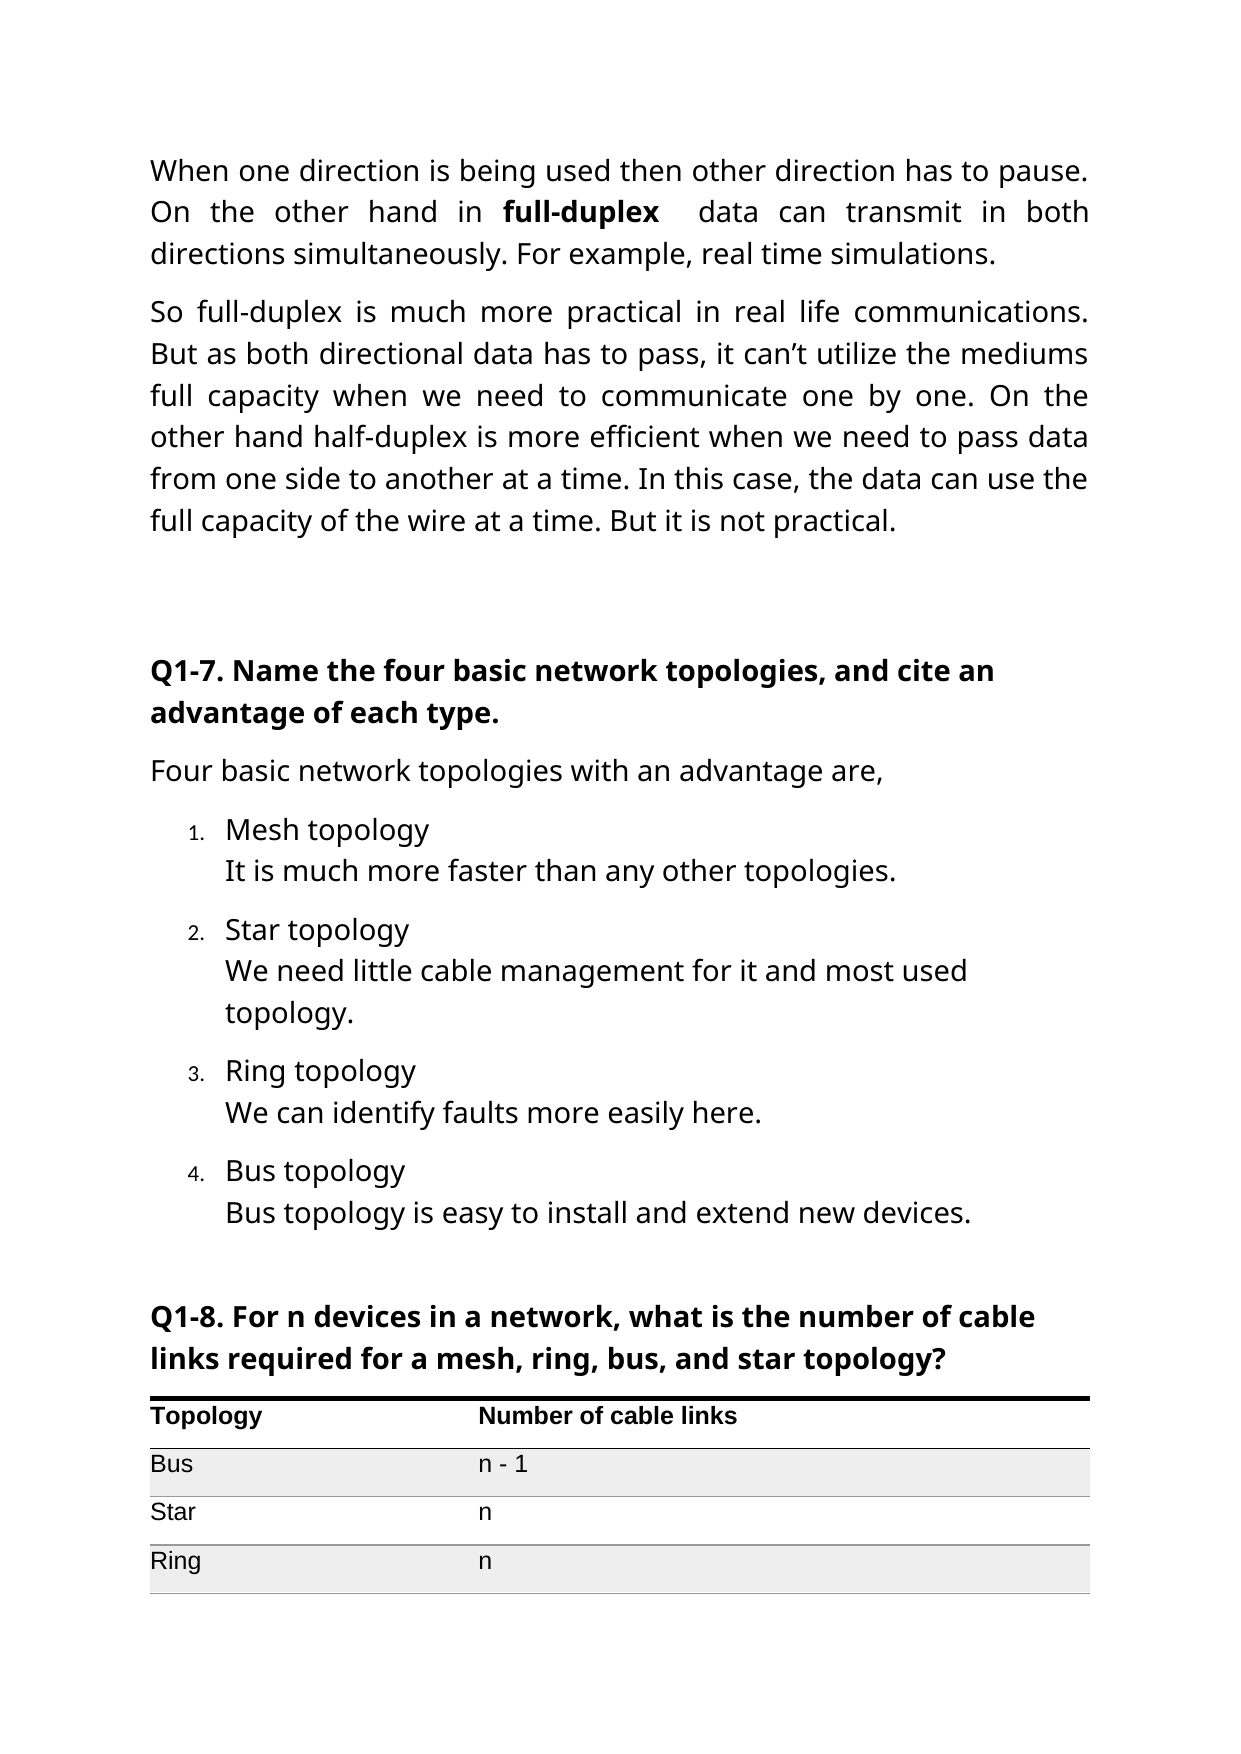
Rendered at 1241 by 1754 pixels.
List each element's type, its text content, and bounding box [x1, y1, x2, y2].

text Four basic network topologies with an advantage are, [150, 750, 1090, 790]
text When one direction is being used then other direction has to pause. On the other hand in full-duplex data can transmit in both directions simultaneously. For example, real time simulations. [150, 150, 1090, 273]
list Star topology We need little cable management for it and most used topology. [187, 909, 1090, 1032]
list Ring topology We can identify faults more easily here. [187, 1050, 1090, 1132]
table_cell n [478, 1497, 1090, 1544]
table_cell n [478, 1546, 1090, 1592]
text Q1-8. For n devices in a network, what is the number of cable links required for a mesh, ring, bus, and star topology? [150, 1296, 1090, 1378]
table_cell Ring [150, 1546, 478, 1592]
table_cell n - 1 [478, 1449, 1090, 1496]
table_header Number of cable links [478, 1401, 1090, 1447]
table_header Topology [150, 1401, 478, 1447]
table_cell Star [150, 1497, 478, 1544]
list Mesh topology It is much more faster than any other topologies. [187, 809, 1090, 890]
text Q1-7. Name the four basic network topologies, and cite an advantage of each type. [150, 650, 1090, 732]
table_cell Bus [150, 1449, 478, 1496]
list Bus topology Bus topology is easy to install and extend new devices. [187, 1150, 1090, 1232]
text So full-duplex is much more practical in real life communications. But as both directional data has to pass, it can’t utilize the mediums full capacity when we need to communicate one by one. On the other hand half-duplex is more efficient when we need to pass data from one side to another at a time. In this case, the data can use the full capacity of the wire at a time. But it is not practical. [150, 292, 1090, 540]
